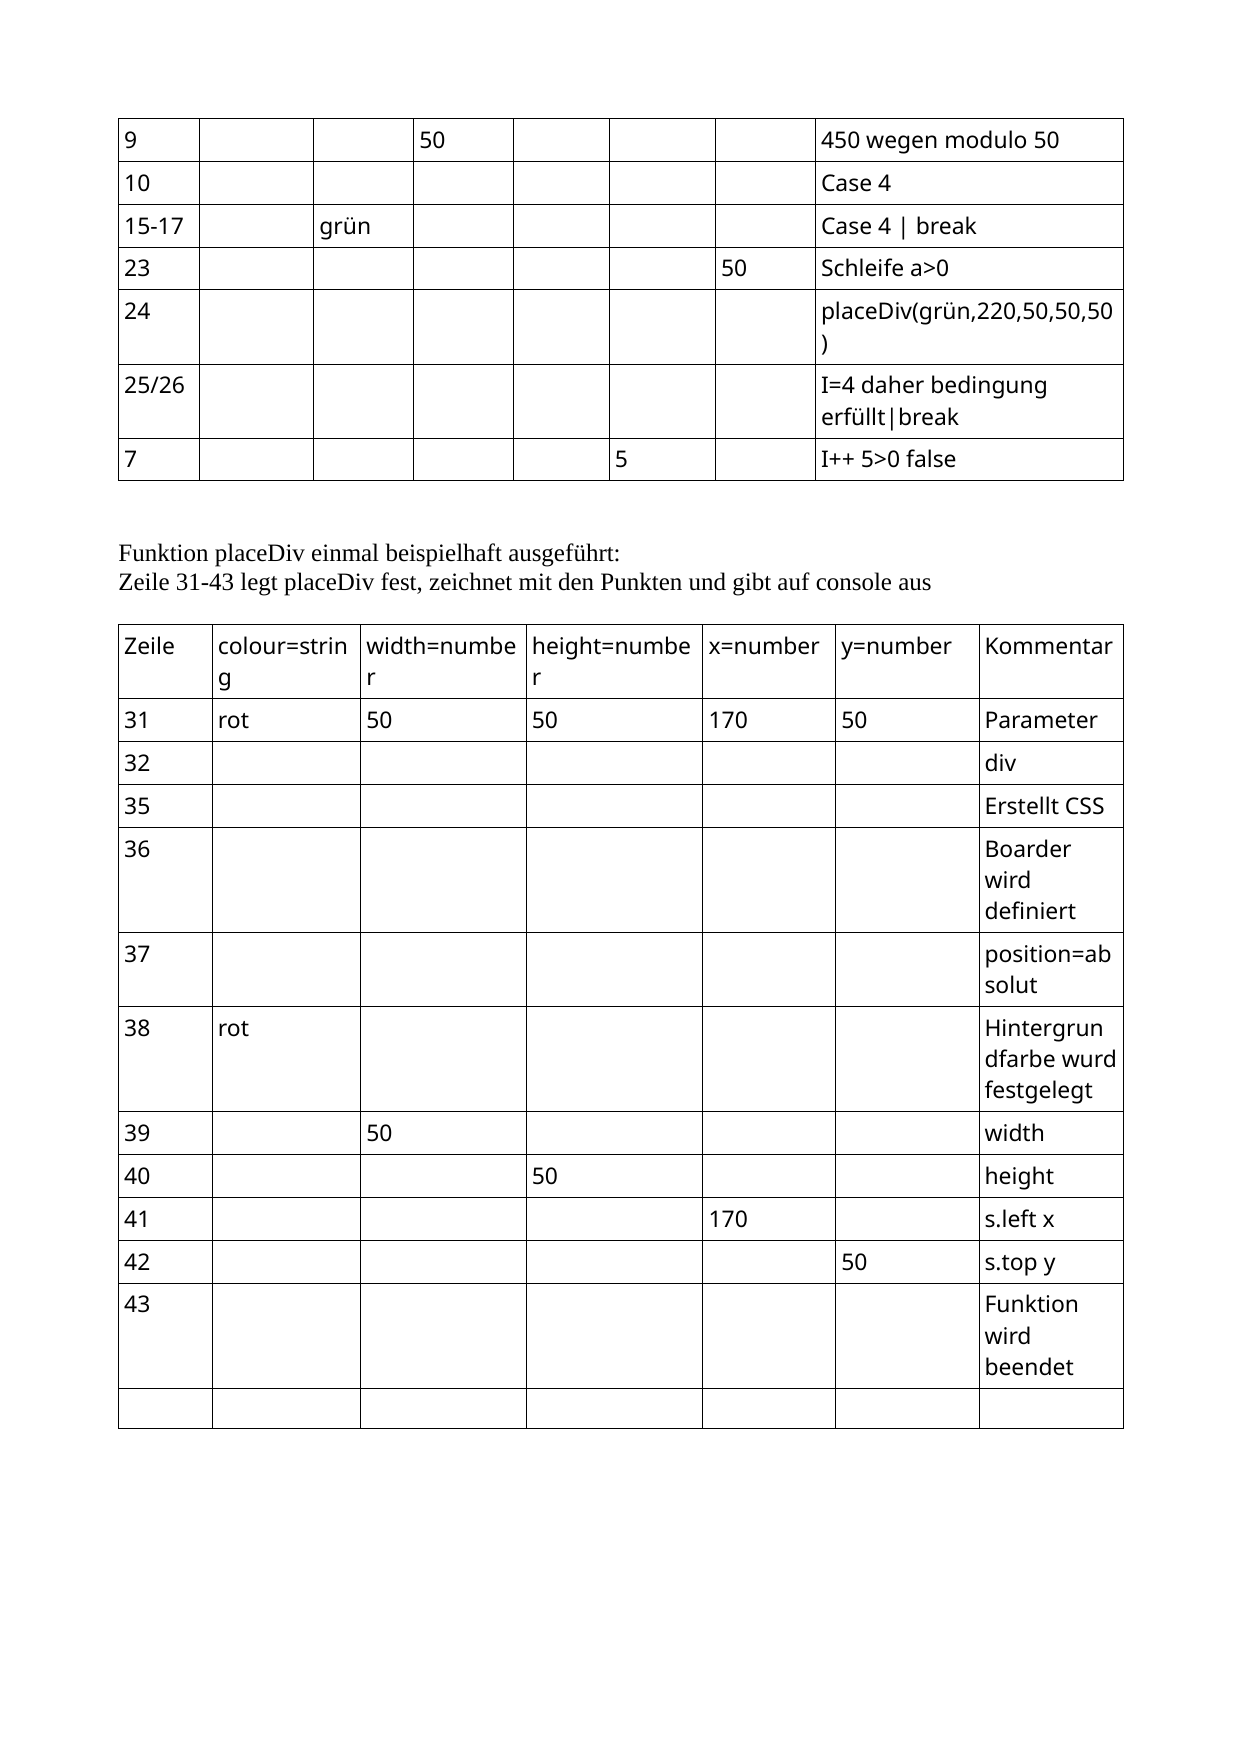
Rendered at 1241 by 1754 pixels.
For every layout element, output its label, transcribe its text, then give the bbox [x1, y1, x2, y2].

table_cell position=absolut [980, 933, 1123, 1006]
table_cell [527, 1007, 702, 1111]
table_cell [213, 742, 360, 784]
table_cell [361, 828, 526, 932]
table_cell [414, 439, 513, 480]
table_cell 40 [119, 1155, 212, 1197]
table_cell s.top y [980, 1241, 1123, 1283]
table_cell 42 [119, 1241, 212, 1283]
table_cell Boarder wird definiert [980, 828, 1123, 932]
table_cell [200, 439, 313, 480]
table_cell [314, 365, 413, 437]
table_cell [514, 119, 609, 161]
table_cell 50 [361, 1112, 526, 1154]
table_header height=number [527, 625, 702, 698]
table_cell [414, 205, 513, 247]
table_cell [836, 1112, 979, 1154]
table_cell [361, 1007, 526, 1111]
table_cell 31 [119, 699, 212, 741]
table_cell [703, 1007, 835, 1111]
table_cell 36 [119, 828, 212, 932]
text Funktion placeDiv einmal beispielhaft ausgeführt: Zeile 31-43 legt placeDiv fest, zeichnet mit den Punkten und gibt auf console aus [118, 538, 1122, 595]
table_cell [703, 828, 835, 932]
table_cell [314, 162, 413, 204]
table_cell [836, 1198, 979, 1240]
table_cell 38 [119, 1007, 212, 1111]
table_cell 50 [527, 699, 702, 741]
table_cell [716, 119, 815, 161]
table_cell [361, 933, 526, 1006]
table_cell [314, 290, 413, 363]
table_cell [836, 1389, 979, 1428]
table_cell I=4 daher bedingung erfüllt|break [816, 365, 1123, 437]
table_cell Parameter [980, 699, 1123, 741]
table_header Zeile [119, 625, 212, 698]
table_cell [514, 248, 609, 289]
table_cell [213, 933, 360, 1006]
table_cell [836, 1007, 979, 1111]
table_cell [414, 290, 513, 363]
table_cell [200, 119, 313, 161]
table_cell Case 4 [816, 162, 1123, 204]
table_cell 50 [716, 248, 815, 289]
table_cell [414, 162, 513, 204]
table_cell Schleife a>0 [816, 248, 1123, 289]
table_cell [716, 365, 815, 437]
table_cell [527, 828, 702, 932]
table_cell [414, 365, 513, 437]
table_cell [703, 1112, 835, 1154]
table_cell 50 [836, 699, 979, 741]
table_cell [361, 1241, 526, 1283]
table_cell [610, 248, 715, 289]
table_cell [836, 828, 979, 932]
table_cell [514, 439, 609, 480]
table_cell 170 [703, 699, 835, 741]
table_cell [361, 785, 526, 827]
table_cell [703, 742, 835, 784]
table_cell [703, 1284, 835, 1388]
table_cell height [980, 1155, 1123, 1197]
table_cell [610, 290, 715, 363]
table_cell grün [314, 205, 413, 247]
table_cell 50 [836, 1241, 979, 1283]
table_cell s.left x [980, 1198, 1123, 1240]
table_cell [361, 1284, 526, 1388]
table_cell [527, 1112, 702, 1154]
table_cell [361, 1155, 526, 1197]
table_cell [703, 1241, 835, 1283]
table_cell [610, 162, 715, 204]
table_cell 170 [703, 1198, 835, 1240]
table_cell [361, 1389, 526, 1428]
table_cell Funktion wird beendet [980, 1284, 1123, 1388]
table_cell [200, 205, 313, 247]
table_cell 450 wegen modulo 50 [816, 119, 1123, 161]
table_cell [314, 119, 413, 161]
table_cell [119, 1389, 212, 1428]
table_cell 39 [119, 1112, 212, 1154]
table_header y=number [836, 625, 979, 698]
table_cell 50 [414, 119, 513, 161]
table_cell [610, 205, 715, 247]
table_cell Erstellt CSS [980, 785, 1123, 827]
table_cell [361, 1198, 526, 1240]
table_cell [200, 365, 313, 437]
table_cell [980, 1389, 1123, 1428]
table_cell [200, 290, 313, 363]
table_cell [200, 248, 313, 289]
table_cell [213, 785, 360, 827]
table_cell [703, 1389, 835, 1428]
table_cell [213, 828, 360, 932]
table_cell [527, 742, 702, 784]
table_cell [514, 290, 609, 363]
table_cell [716, 439, 815, 480]
table_cell Hintergrundfarbe wurd festgelegt [980, 1007, 1123, 1111]
table_cell 10 [119, 162, 199, 204]
table_cell 35 [119, 785, 212, 827]
table_cell Case 4 | break [816, 205, 1123, 247]
table_cell [213, 1389, 360, 1428]
table_cell [314, 439, 413, 480]
table_cell 37 [119, 933, 212, 1006]
table_cell [703, 785, 835, 827]
table_cell [836, 742, 979, 784]
table_cell I++ 5>0 false [816, 439, 1123, 480]
table_cell 23 [119, 248, 199, 289]
table_cell [527, 1198, 702, 1240]
table_cell 43 [119, 1284, 212, 1388]
table_cell rot [213, 699, 360, 741]
table_cell 5 [610, 439, 715, 480]
table_cell [200, 162, 313, 204]
table_cell [836, 933, 979, 1006]
table_cell [514, 162, 609, 204]
table_cell rot [213, 1007, 360, 1111]
table_cell 25/26 [119, 365, 199, 437]
table_header Kommentar [980, 625, 1123, 698]
table_cell [703, 1155, 835, 1197]
table_cell [361, 742, 526, 784]
table_cell 41 [119, 1198, 212, 1240]
table_header x=number [703, 625, 835, 698]
table_cell width [980, 1112, 1123, 1154]
table_cell [527, 1241, 702, 1283]
table_cell 9 [119, 119, 199, 161]
table_header width=number [361, 625, 526, 698]
table_cell [716, 290, 815, 363]
table_cell 7 [119, 439, 199, 480]
table_cell [716, 205, 815, 247]
table_cell [716, 162, 815, 204]
table_cell [213, 1112, 360, 1154]
table_cell [213, 1198, 360, 1240]
table_cell placeDiv(grün,220,50,50,50) [816, 290, 1123, 363]
table_cell [527, 785, 702, 827]
table_cell 15-17 [119, 205, 199, 247]
table_cell [213, 1155, 360, 1197]
table_cell [514, 365, 609, 437]
table_cell div [980, 742, 1123, 784]
table_cell [514, 205, 609, 247]
table_cell [527, 933, 702, 1006]
table_cell 32 [119, 742, 212, 784]
table_cell 24 [119, 290, 199, 363]
table_cell [610, 119, 715, 161]
table_cell [836, 1155, 979, 1197]
table_cell [527, 1389, 702, 1428]
table_header colour=string [213, 625, 360, 698]
table_cell [703, 933, 835, 1006]
table_cell [213, 1284, 360, 1388]
table_cell [314, 248, 413, 289]
table_cell [527, 1284, 702, 1388]
table_cell [414, 248, 513, 289]
table_cell [610, 365, 715, 437]
table_cell [836, 785, 979, 827]
table_cell [836, 1284, 979, 1388]
table_cell [213, 1241, 360, 1283]
table_cell 50 [527, 1155, 702, 1197]
table_cell 50 [361, 699, 526, 741]
